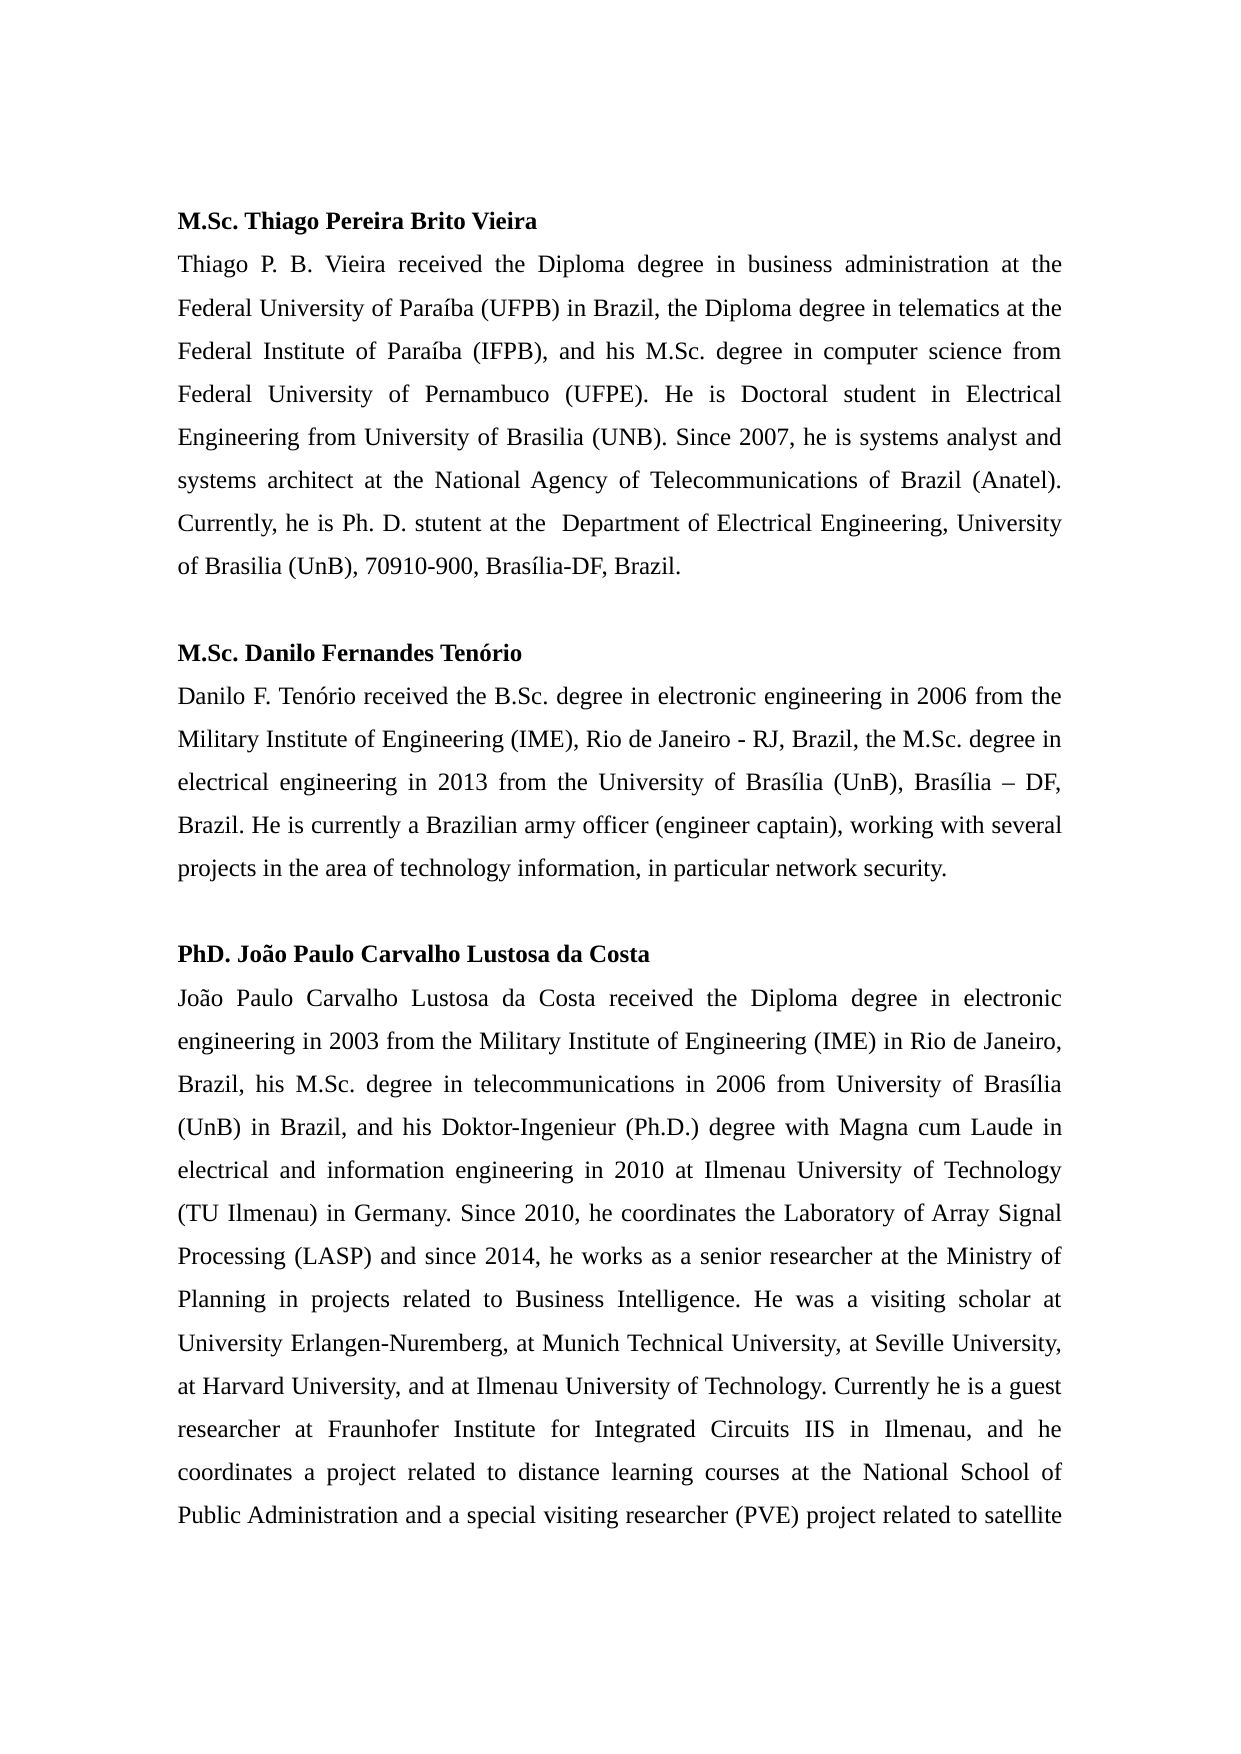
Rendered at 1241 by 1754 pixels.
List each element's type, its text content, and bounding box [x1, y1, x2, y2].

text PhD. João Paulo Carvalho Lustosa da Costa [177, 939, 1063, 968]
text M.Sc. Danilo Fernandes Tenório [177, 638, 1063, 666]
text Danilo F. Tenório received the B.Sc. degree in electronic engineering in 2006 from the Military Institute of Engineering (IME), Rio de Janeiro - RJ, Brazil, the M.Sc. degree in electrical engineering in 2013 from the University of Brasília (UnB), Brasília – DF, Brazil. He is currently a Brazilian army officer (engineer captain), working with several projects in the area of technology information, in particular network security. [177, 681, 1063, 882]
text Thiago P. B. Vieira received the Diploma degree in business administration at the Federal University of Paraíba (UFPB) in Brazil, the Diploma degree in telematics at the Federal Institute of Paraíba (IFPB), and his M.Sc. degree in computer science from Federal University of Pernambuco (UFPE). He is Doctoral student in Electrical Engineering from University of Brasilia (UNB). Since 2007, he is systems analyst and systems architect at the National Agency of Telecommunications of Brazil (Anatel). Currently, he is Ph. D. stutent at the Department of Electrical Engineering, University of Brasilia (UnB), 70910-900, Brasília-DF, Brazil. [177, 249, 1063, 580]
text M.Sc. Thiago Pereira Brito Vieira [177, 206, 1063, 235]
text João Paulo Carvalho Lustosa da Costa received the Diploma degree in electronic engineering in 2003 from the Military Institute of Engineering (IME) in Rio de Janeiro, Brazil, his M.Sc. degree in telecommunications in 2006 from University of Brasília (UnB) in Brazil, and his Doktor-Ingenieur (Ph.D.) degree with Magna cum Laude in electrical and information engineering in 2010 at Ilmenau University of Technology (TU Ilmenau) in Germany. Since 2010, he coordinates the Laboratory of Array Signal Processing (LASP) and since 2014, he works as a senior researcher at the Ministry of Planning in projects related to Business Intelligence. He was a visiting scholar at University Erlangen-Nuremberg, at Munich Technical University, at Seville University, at Harvard University, and at Ilmenau University of Technology. Currently he is a guest researcher at Fraunhofer Institute for Integrated Circuits IIS in Ilmenau, and he coordinates a project related to distance learning courses at the National School of Public Administration and a special visiting researcher (PVE) project related to satellite [177, 983, 1063, 1529]
